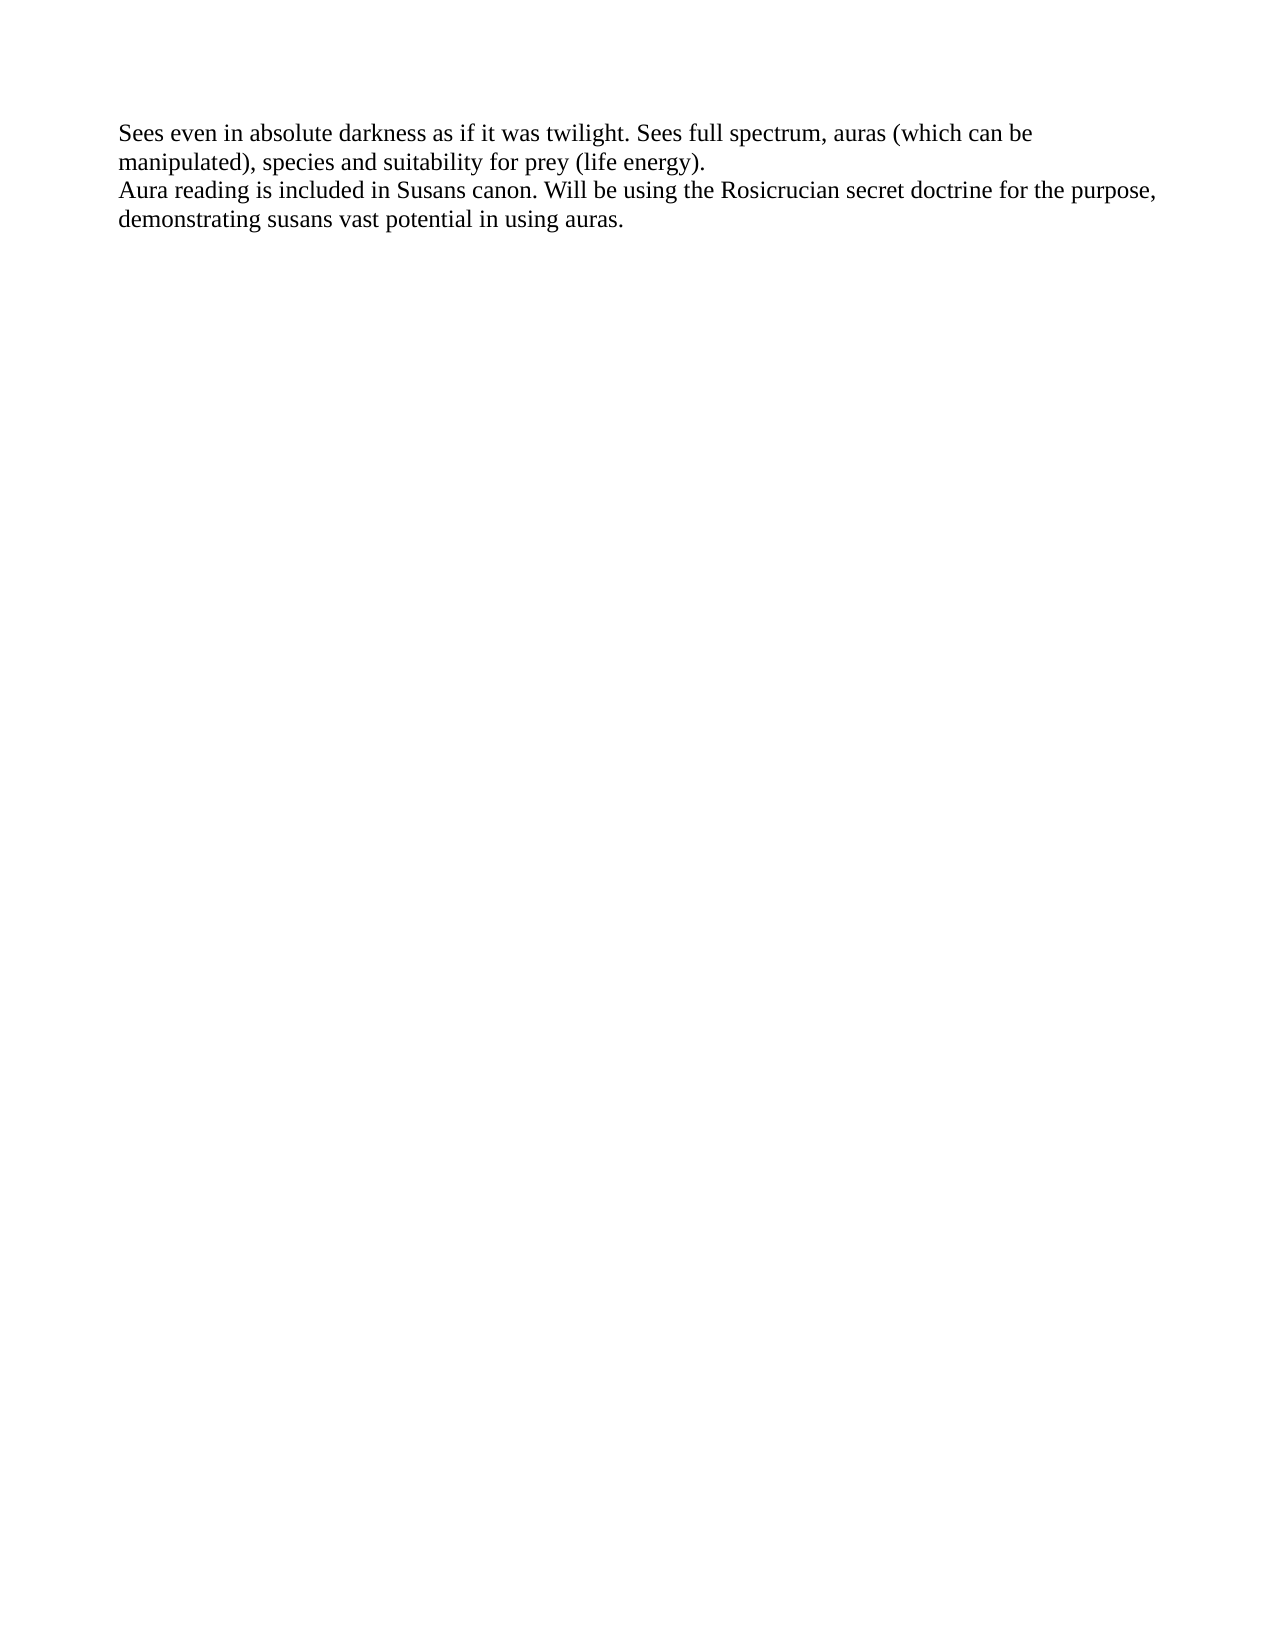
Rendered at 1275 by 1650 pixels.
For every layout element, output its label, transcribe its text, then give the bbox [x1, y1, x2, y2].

text Aura reading is included in Susans canon. Will be using the Rosicrucian secret doctrine for the purpose, demonstrating susans vast potential in using auras. [118, 176, 1157, 233]
text Sees even in absolute darkness as if it was twilight. Sees full spectrum, auras (which can be manipulated), species and suitability for prey (life energy). [118, 118, 1157, 176]
